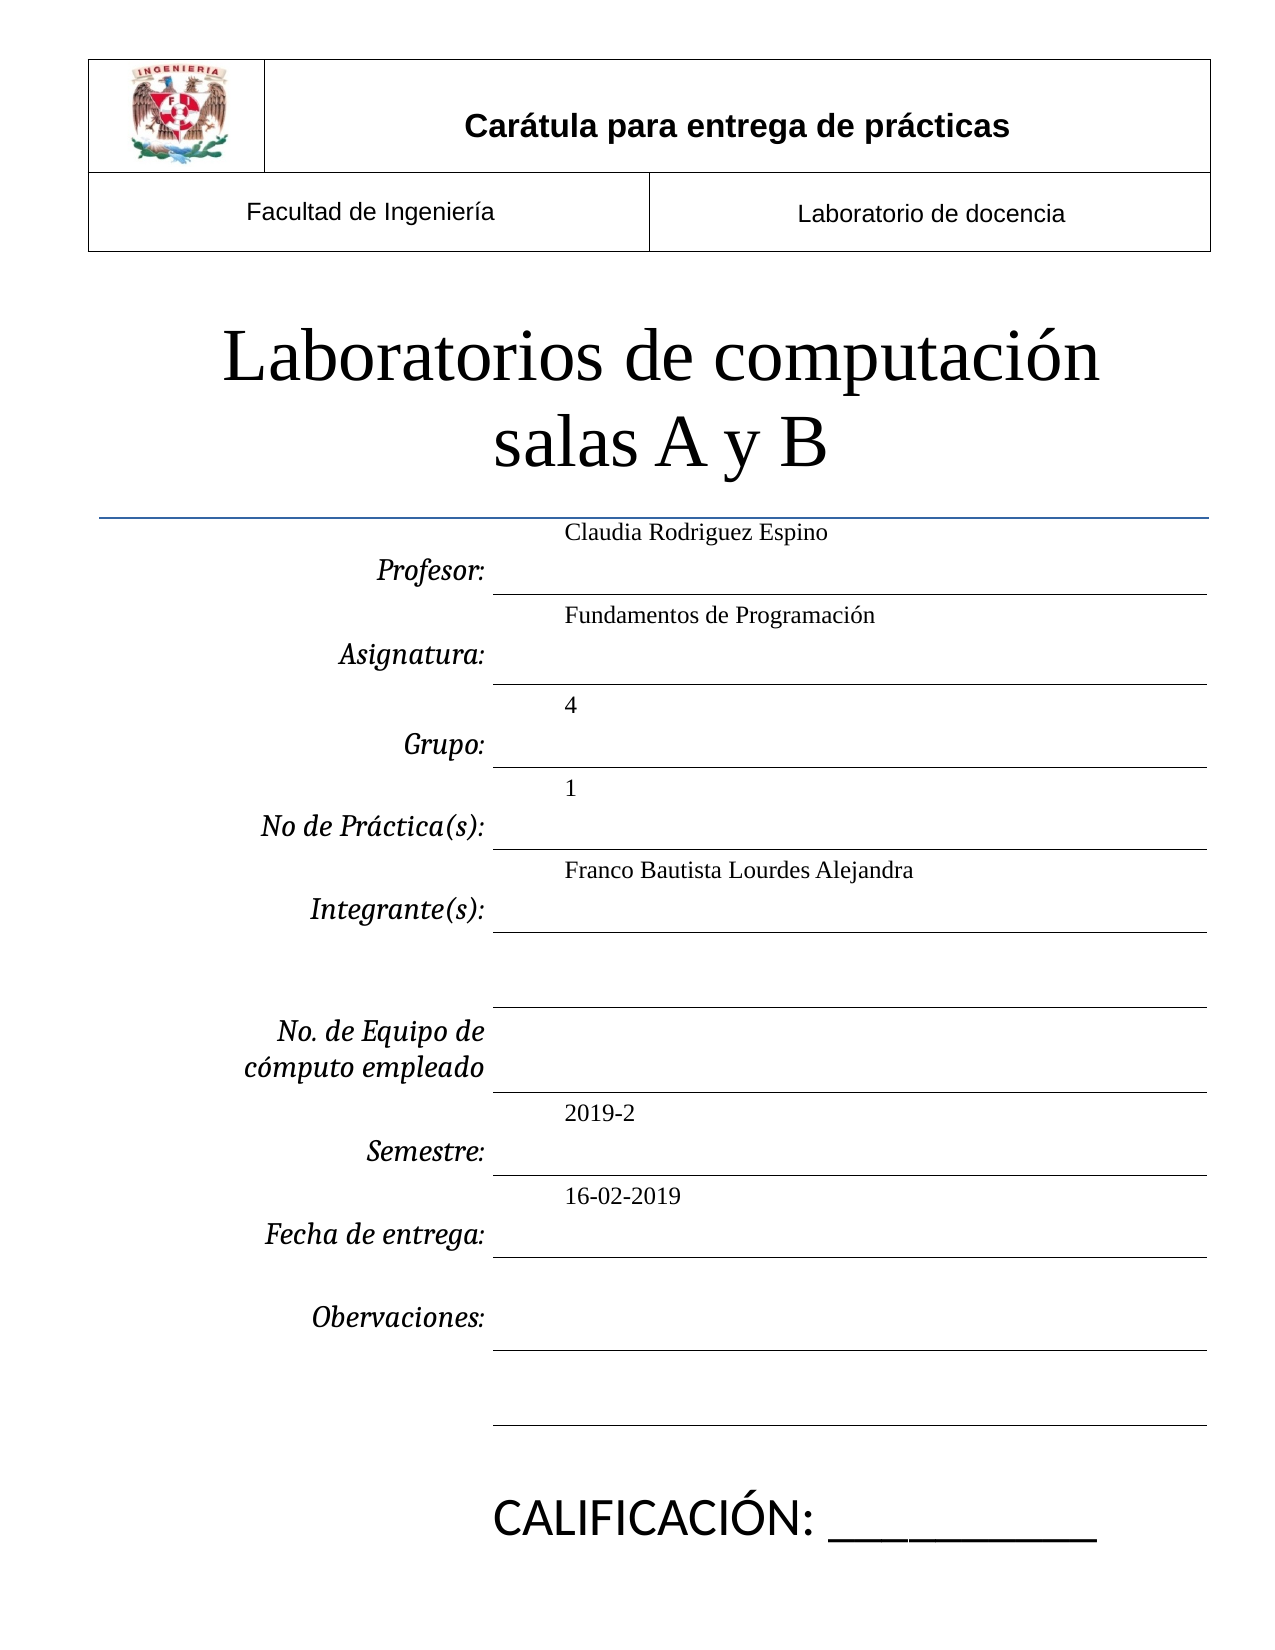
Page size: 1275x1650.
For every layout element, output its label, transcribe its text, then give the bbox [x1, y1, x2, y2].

table_cell Franco Bautista Lourdes Alejandra [493, 850, 1207, 932]
table_header Claudia Rodriguez Espino [493, 519, 1207, 594]
table_cell Fundamentos de Programación [493, 595, 1207, 684]
table_cell [493, 1008, 1207, 1091]
table_cell [118, 932, 493, 1007]
table_cell Facultad de Ingeniería [89, 173, 649, 251]
table_cell Integrante(s): [118, 849, 493, 932]
table_header Profesor: [118, 519, 493, 594]
table_cell No. de Equipo de cómputo empleado [118, 1007, 493, 1091]
table_cell Obervaciones: [118, 1257, 493, 1350]
table_header Carátula para entrega de prácticas [265, 60, 1210, 172]
table_cell Grupo: [118, 684, 493, 766]
table_header [118, 511, 493, 517]
table_cell [493, 1351, 1207, 1425]
table_cell Fecha de entrega: [118, 1175, 493, 1257]
table_cell 1 [493, 768, 1207, 849]
table_cell [493, 933, 1207, 1007]
text Laboratorios de computación [118, 310, 1205, 396]
table_cell Asignatura: [118, 594, 493, 684]
text salas A y B [118, 396, 1205, 482]
table_cell Semestre: [118, 1091, 493, 1174]
table_cell 2019-2 [493, 1093, 1207, 1174]
table_cell 4 [493, 685, 1207, 766]
table_cell Laboratorio de docencia [650, 173, 1210, 251]
table_cell [493, 1258, 1207, 1350]
table_cell No de Práctica(s): [118, 766, 493, 849]
text CALIFICACIÓN: __________ [118, 1483, 1205, 1549]
table_header [89, 60, 264, 172]
table_cell 16-02-2019 [493, 1176, 1207, 1257]
table_cell [118, 1350, 493, 1425]
table_header [493, 511, 1207, 517]
